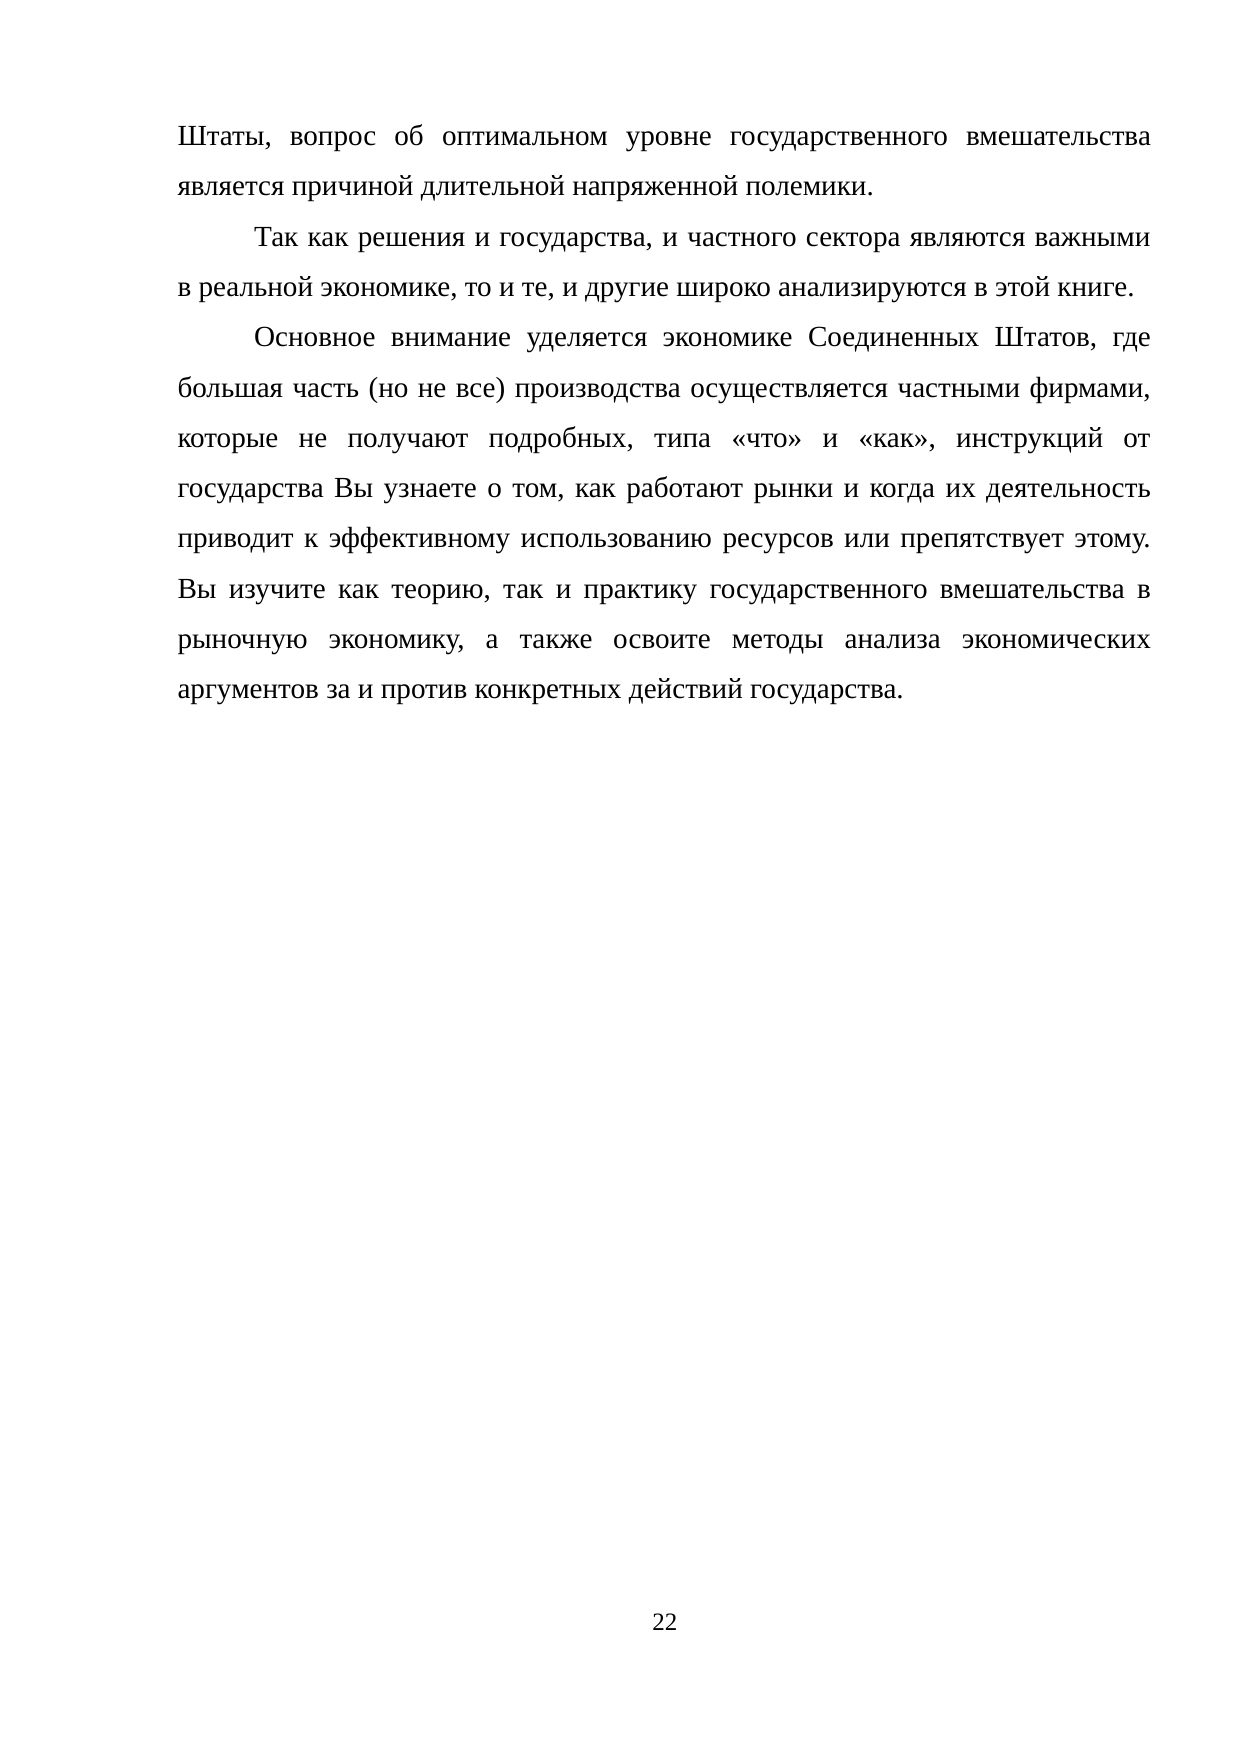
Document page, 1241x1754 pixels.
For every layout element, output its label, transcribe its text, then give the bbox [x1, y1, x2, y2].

text Штаты, вопрос об оптимальном уровне государственного вмешательства является причиной длительной напряженной полемики. [177, 118, 1152, 202]
text Так как решения и государства, и частного сектора являются важными в реальной экономике, то и те, и другие широко анализируются в этой книге. [177, 219, 1152, 303]
text Основное внимание уделяется экономике Соединенных Штатов, где большая часть (но не все) производства осуществляется частными фирмами, которые не получают подробных, типа «что» и «как», инструкций от государства Вы узнаете о том, как работают рынки и когда их деятельность приводит к эффективному использованию ресурсов или препятствует этому. Вы изучите как теорию, так и практику государственного вмешательства в рыночную экономику, а также освоите методы анализа экономических аргументов за и против конкретных действий государства. [177, 319, 1152, 705]
